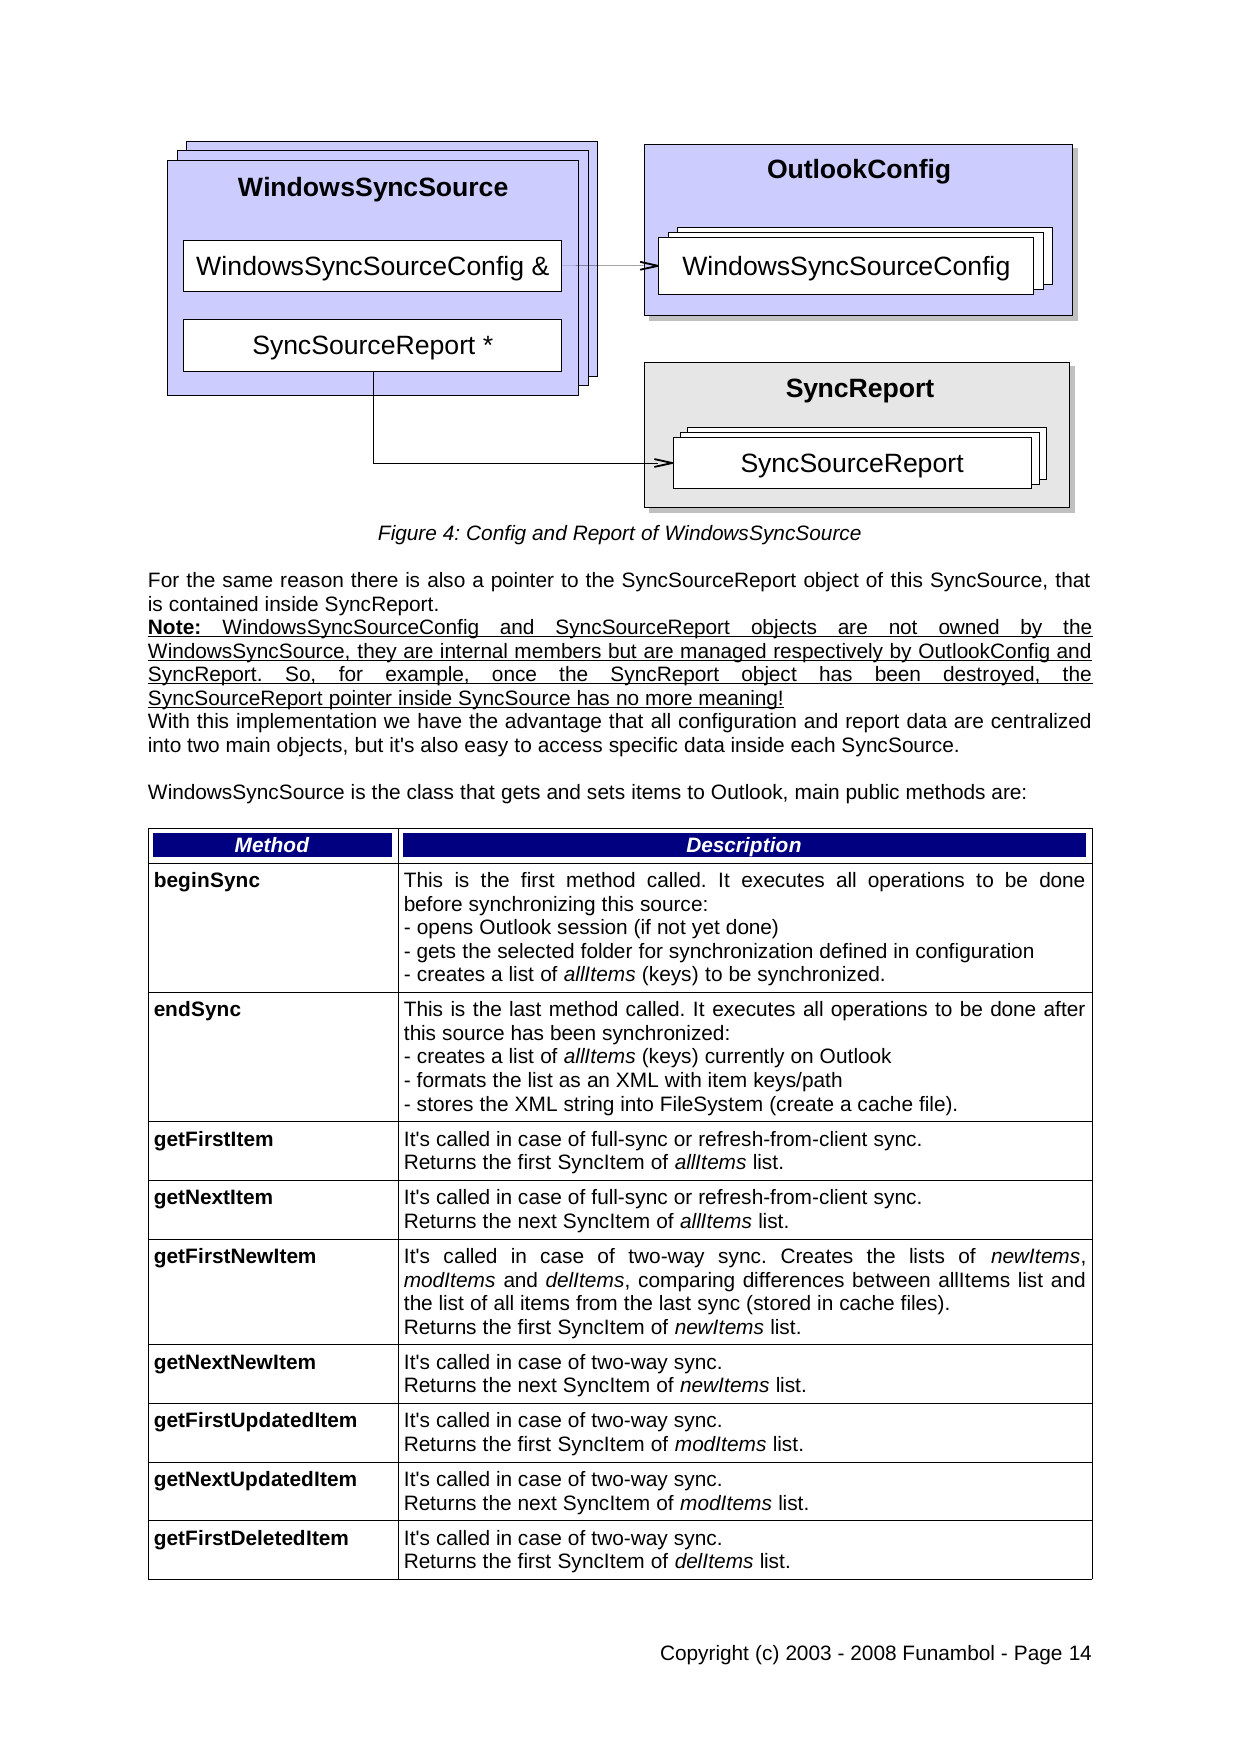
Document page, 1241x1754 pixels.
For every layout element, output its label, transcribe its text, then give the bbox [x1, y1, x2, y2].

text SyncSourceReport pointer inside SyncSource has no more meaning! [148, 684, 1093, 710]
text WindowsSyncSource, they are internal members but are managed respectively by OutlookConfig and SyncReport. So, for example, once the SyncReport object has been destroyed, the [148, 637, 1093, 683]
table_cell It's called in case of two-way sync. Returns the first SyncItem of modItems list. [399, 1404, 1092, 1462]
table_cell It's called in case of two-way sync. Returns the next SyncItem of modItems list. [399, 1463, 1092, 1520]
table_cell This is the first method called. It executes all operations to be done before synchronizing this source: - opens Outlook session (if not yet done) - gets the selected folder for synchronization defined in configuration - creates a list of allItems (keys) to be synchronized. [399, 864, 1092, 992]
table_cell getNextNewItem [149, 1345, 398, 1403]
table_header Description [399, 829, 1092, 863]
table_cell getFirstDeletedItem [149, 1521, 398, 1579]
table_cell getFirstItem [149, 1122, 398, 1180]
table_cell beginSync [149, 864, 398, 992]
table_cell endSync [149, 993, 398, 1121]
table_cell It's called in case of full-sync or refresh-from-client sync. Returns the first SyncItem of allItems list. [399, 1122, 1092, 1180]
text With this implementation we have the advantage that all configuration and report data are centralized into two main objects, but it's also easy to access specific data inside each SyncSource. [148, 710, 1093, 757]
table_cell It's called in case of two-way sync. Returns the next SyncItem of newItems list. [399, 1345, 1092, 1403]
table_cell getFirstUpdatedItem [149, 1404, 398, 1462]
table_cell getNextUpdatedItem [149, 1463, 398, 1520]
table_header Method [149, 829, 398, 863]
table_cell It's called in case of two-way sync. Creates the lists of newItems, modItems and delItems, comparing differences between allItems list and the list of all items from the last sync (stored in cache files). Returns the first SyncItem of newItems list. [399, 1240, 1092, 1344]
table_cell It's called in case of full-sync or refresh-from-client sync. Returns the next SyncItem of allItems list. [399, 1181, 1092, 1239]
table_cell getFirstNewItem [149, 1240, 398, 1344]
table_cell getNextItem [149, 1181, 398, 1239]
text Note: WindowsSyncSourceConfig and SyncSourceReport objects are not owned by the [148, 616, 1093, 636]
text WindowsSyncSource is the class that gets and sets items to Outlook, main public methods are: [148, 781, 1093, 804]
table_cell This is the last method called. It executes all operations to be done after this source has been synchronized: - creates a list of allItems (keys) currently on Outlook - formats the list as an XML with item keys/path - stores the XML string into FileSystem (create a cache file). [399, 993, 1092, 1121]
text Figure 4: Config and Report of WindowsSyncSource [158, 131, 1083, 545]
text For the same reason there is also a pointer to the SyncSourceReport object of this SyncSource, that is contained inside SyncReport. [148, 118, 1093, 616]
table_cell It's called in case of two-way sync. Returns the first SyncItem of delItems list. [399, 1521, 1092, 1579]
text [158, 118, 1083, 131]
